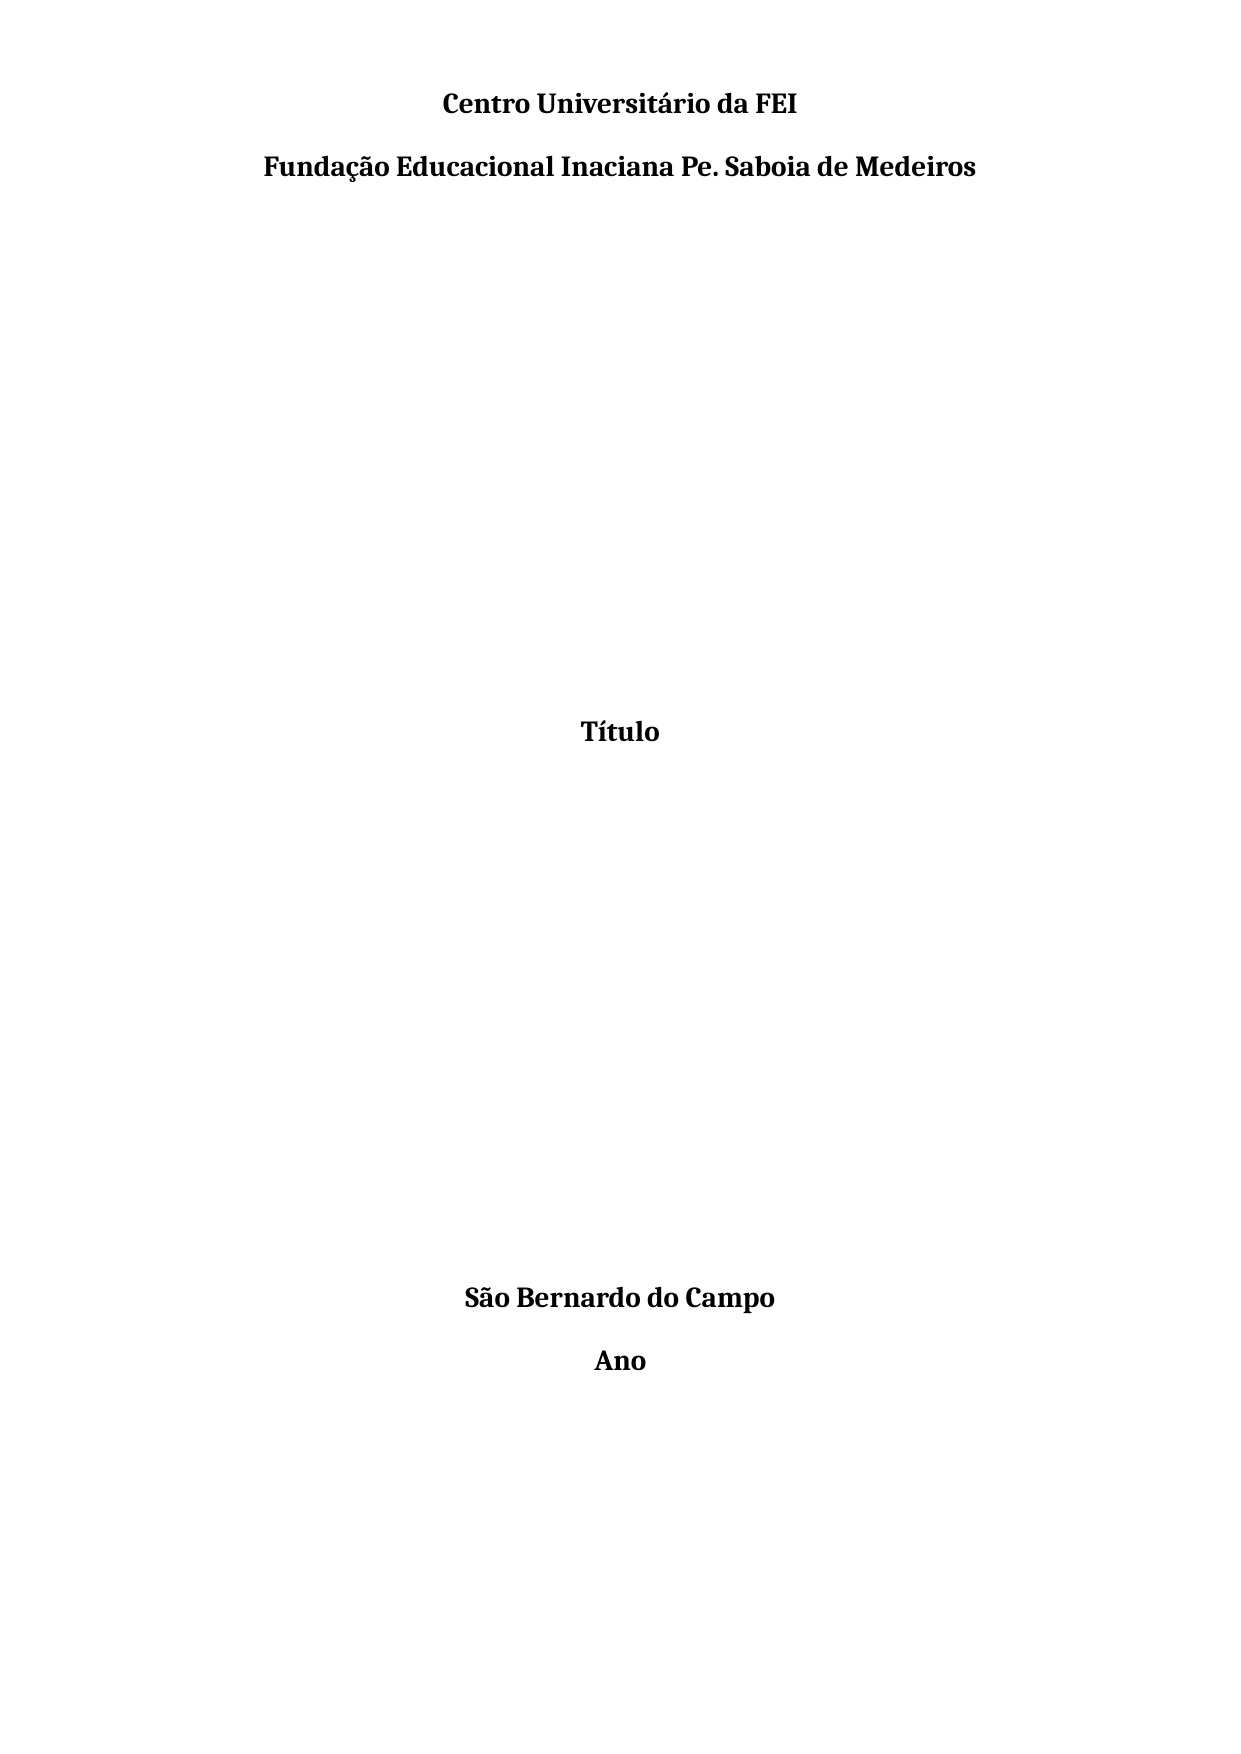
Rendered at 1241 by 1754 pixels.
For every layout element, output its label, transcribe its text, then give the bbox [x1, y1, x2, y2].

text Fundação Educacional Inaciana Pe. Saboia de Medeiros [75, 150, 1165, 184]
text Ano [75, 1344, 1165, 1377]
text São Bernardo do Campo [75, 1281, 1165, 1314]
text Título [75, 716, 1165, 749]
text Centro Universitário da FEI [75, 87, 1165, 121]
